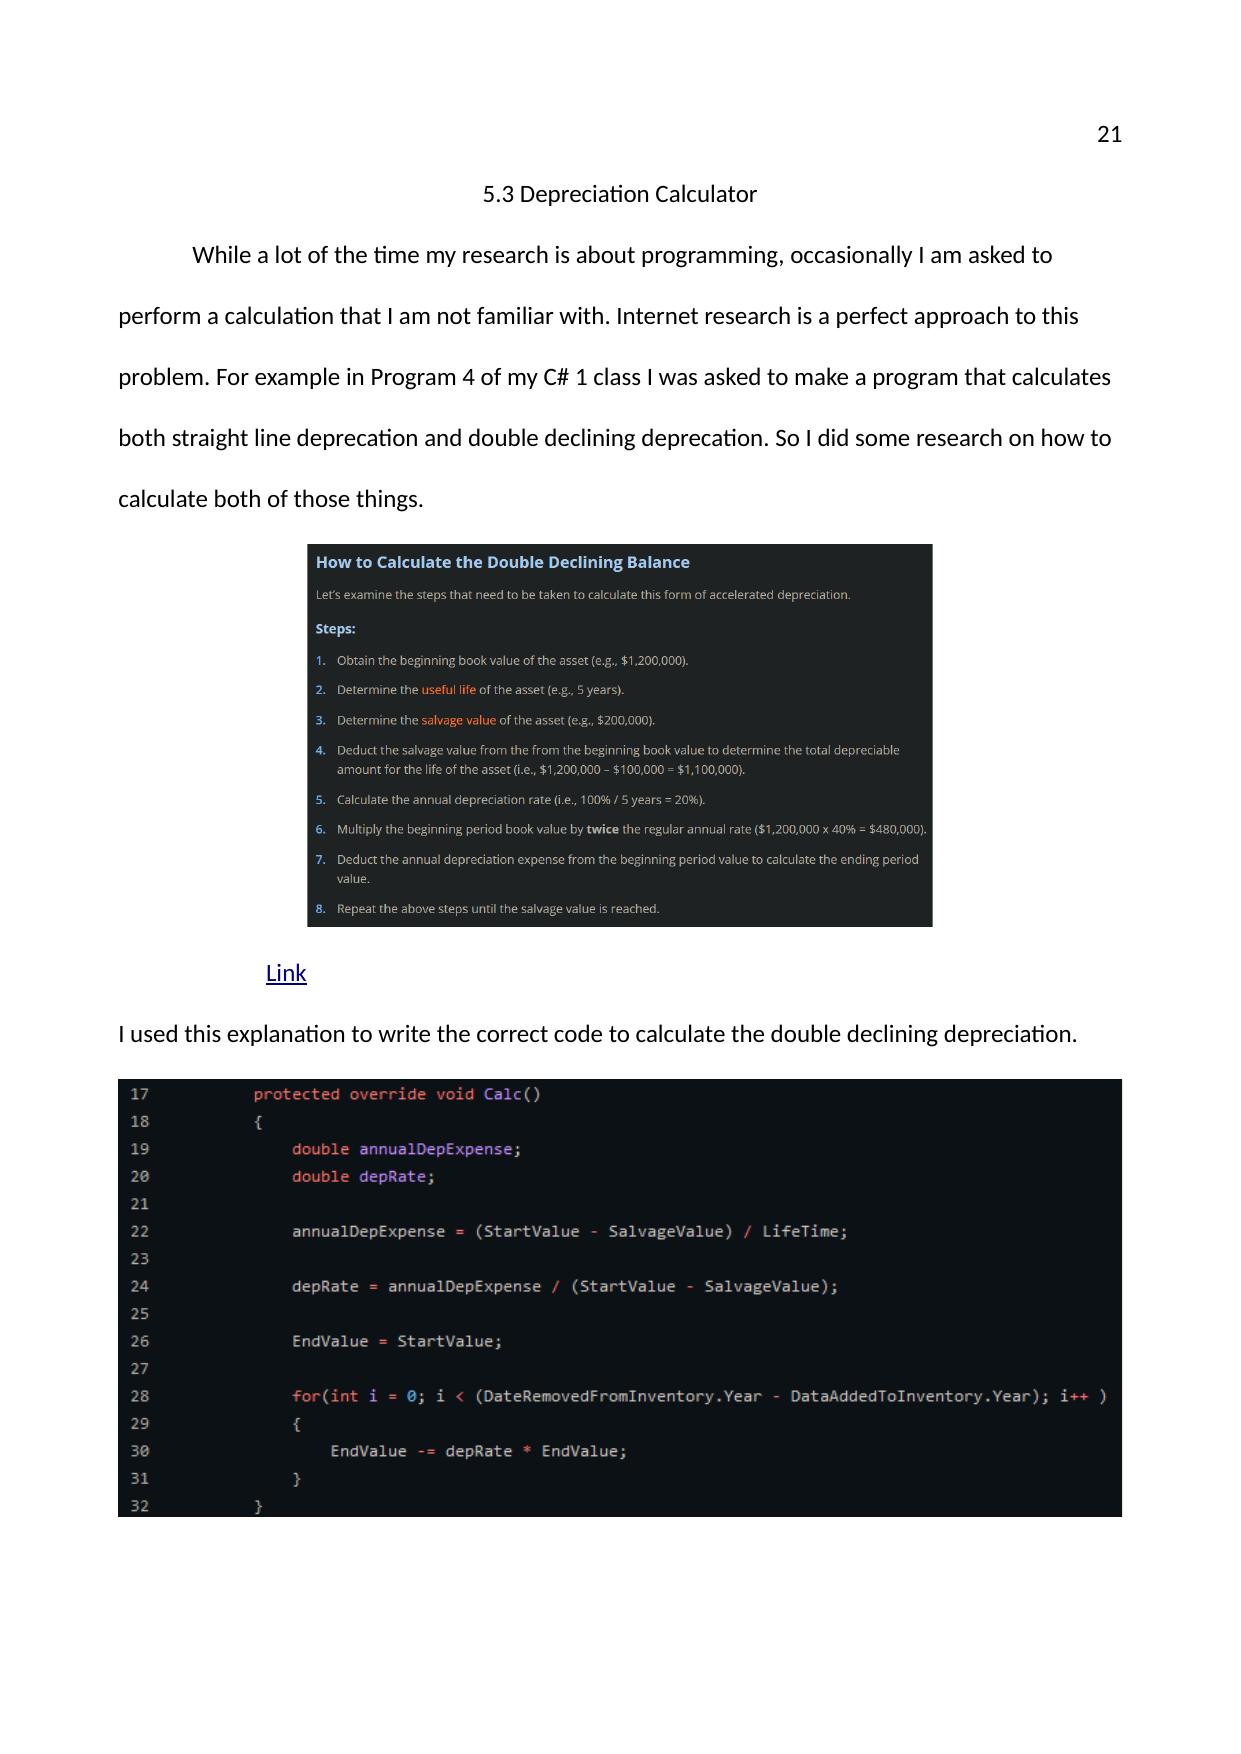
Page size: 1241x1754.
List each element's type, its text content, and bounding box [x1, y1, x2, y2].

text 5.3 Depreciation Calculator [118, 178, 1122, 209]
text Link [118, 544, 1122, 988]
picture [118, 1079, 1123, 1517]
text While a lot of the time my research is about programming, occasionally I am asked to perform a calculation that I am not familiar with. Internet research is a perfect approach to this problem. For example in Program 4 of my C# 1 class I was asked to make a program that calculates both straight line deprecation and double declining deprecation. So I did some research on how to calculate both of those things. [118, 239, 1122, 514]
text I used this explanation to write the correct code to calculate the double declining depreciation. [118, 1018, 1122, 1049]
picture [307, 544, 933, 927]
